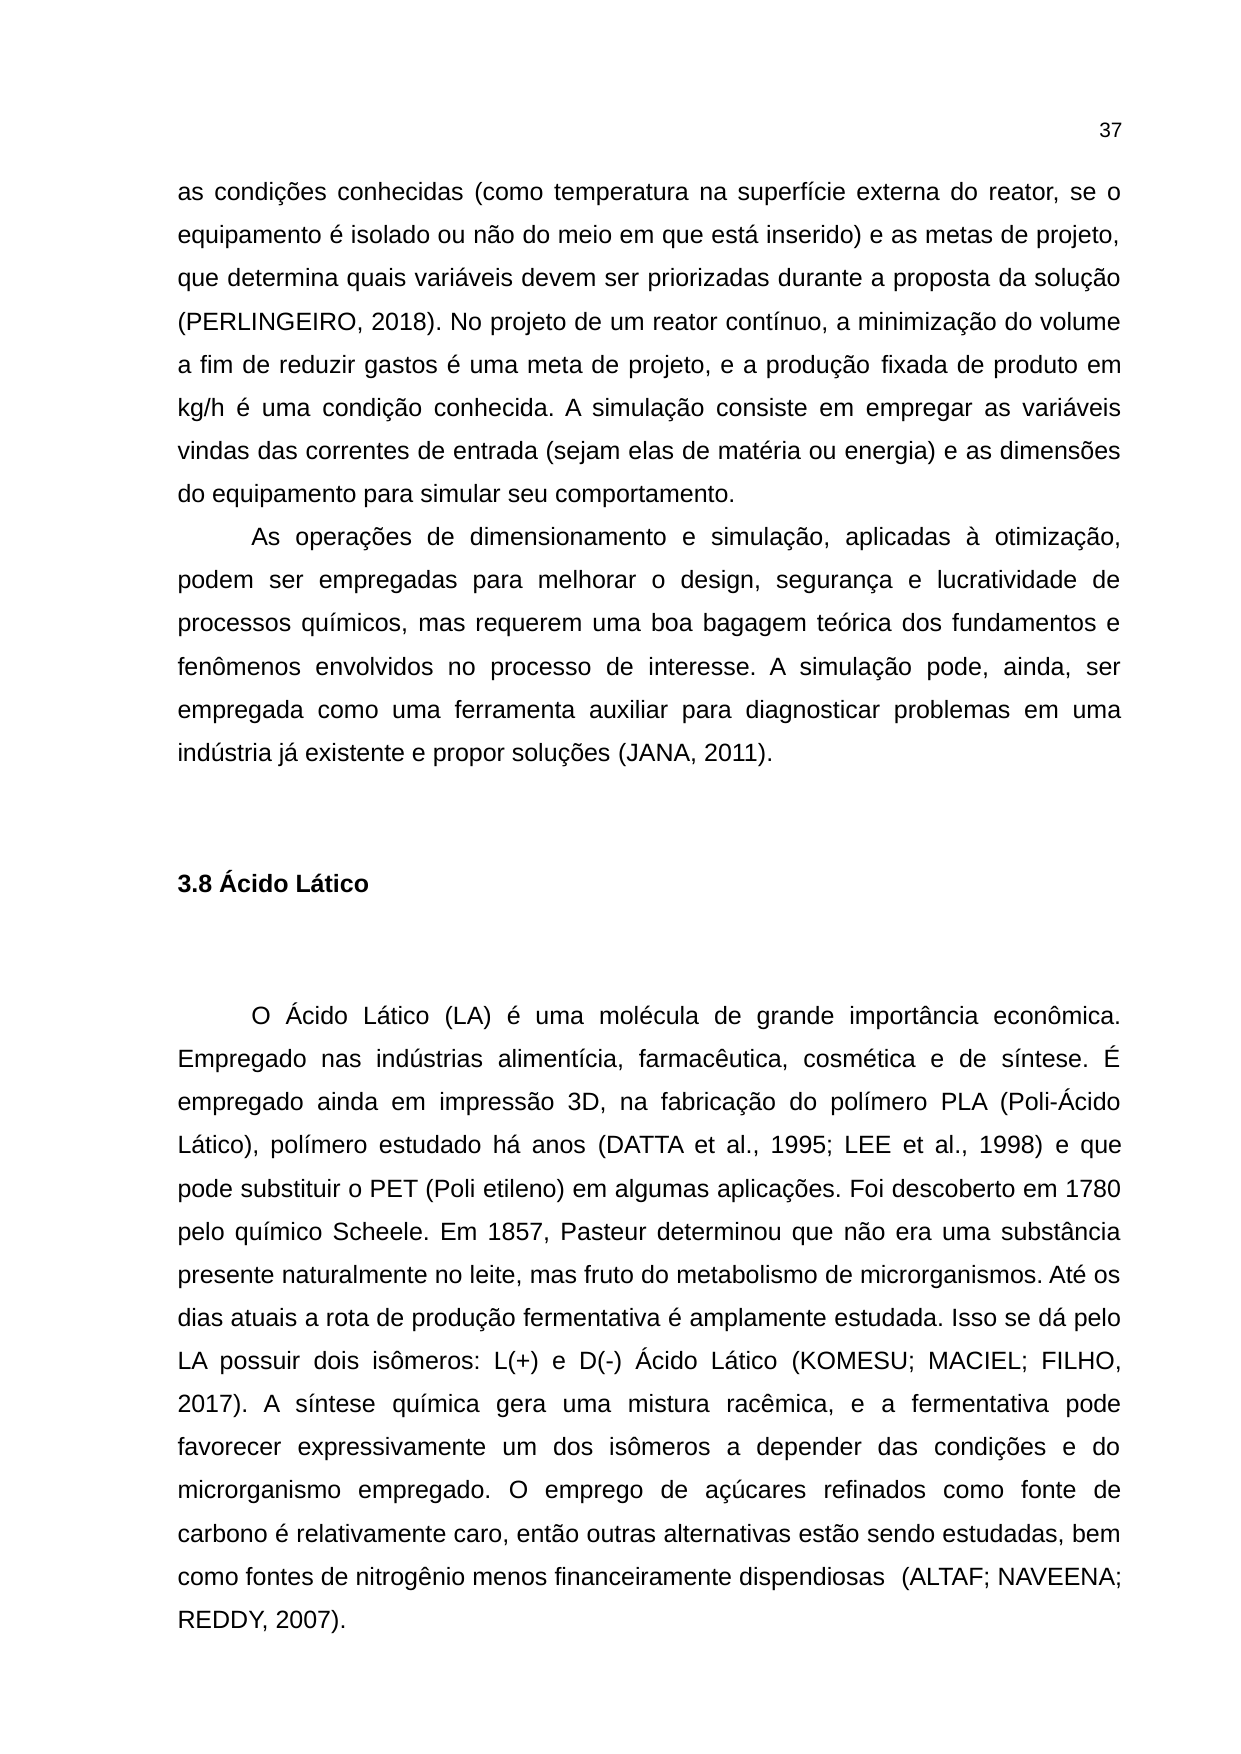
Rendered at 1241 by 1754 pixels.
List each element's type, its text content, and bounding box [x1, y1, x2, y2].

text As operações de dimensionamento e simulação, aplicadas à otimização, podem ser empregadas para melhorar o design, segurança e lucratividade de processos químicos, mas requerem uma boa bagagem teórica dos fundamentos e fenômenos envolvidos no processo de interesse. A simulação pode, ainda, ser empregada como uma ferramenta auxiliar para diagnosticar problemas em uma indústria já existente e propor soluções (JANA, 2011). [177, 522, 1122, 766]
text O Ácido Lático (LA) é uma molécula de grande importância econômica. Empregado nas indústrias alimentícia, farmacêutica, cosmética e de síntese. É empregado ainda em impressão 3D, na fabricação do polímero PLA (Poli-Ácido Lático), polímero estudado há anos (DATTA et al., 1995; LEE et al., 1998) e que pode substituir o PET (Poli etileno) em algumas aplicações. Foi descoberto em 1780 pelo químico Scheele. Em 1857, Pasteur determinou que não era uma substância presente naturalmente no leite, mas fruto do metabolismo de microrganismos. Até os dias atuais a rota de produção fermentativa é amplamente estudada. Isso se dá pelo LA possuir dois isômeros: L(+) e D(-) Ácido Lático (KOMESU; MACIEL; FILHO, 2017). A síntese química gera uma mistura racêmica, e a fermentativa pode favorecer expressivamente um dos isômeros a depender das condições e do microrganismo empregado. O emprego de açúcares refinados como fonte de carbono é relativamente caro, então outras alternativas estão sendo estudadas, bem como fontes de nitrogênio menos financeiramente dispendiosas (ALTAF; NAVEENA; REDDY, 2007). [177, 1001, 1122, 1633]
text as condições conhecidas (como temperatura na superfície externa do reator, se o equipamento é isolado ou não do meio em que está inserido) e as metas de projeto, que determina quais variáveis devem ser priorizadas durante a proposta da solução (PERLINGEIRO, 2018). No projeto de um reator contínuo, a minimização do volume a fim de reduzir gastos é uma meta de projeto, e a produção fixada de produto em kg/h é uma condição conhecida. A simulação consiste em empregar as variáveis vindas das correntes de entrada (sejam elas de matéria ou energia) e as dimensões do equipamento para simular seu comportamento. [177, 177, 1122, 508]
subtitle Ácido Lático [177, 869, 1122, 898]
